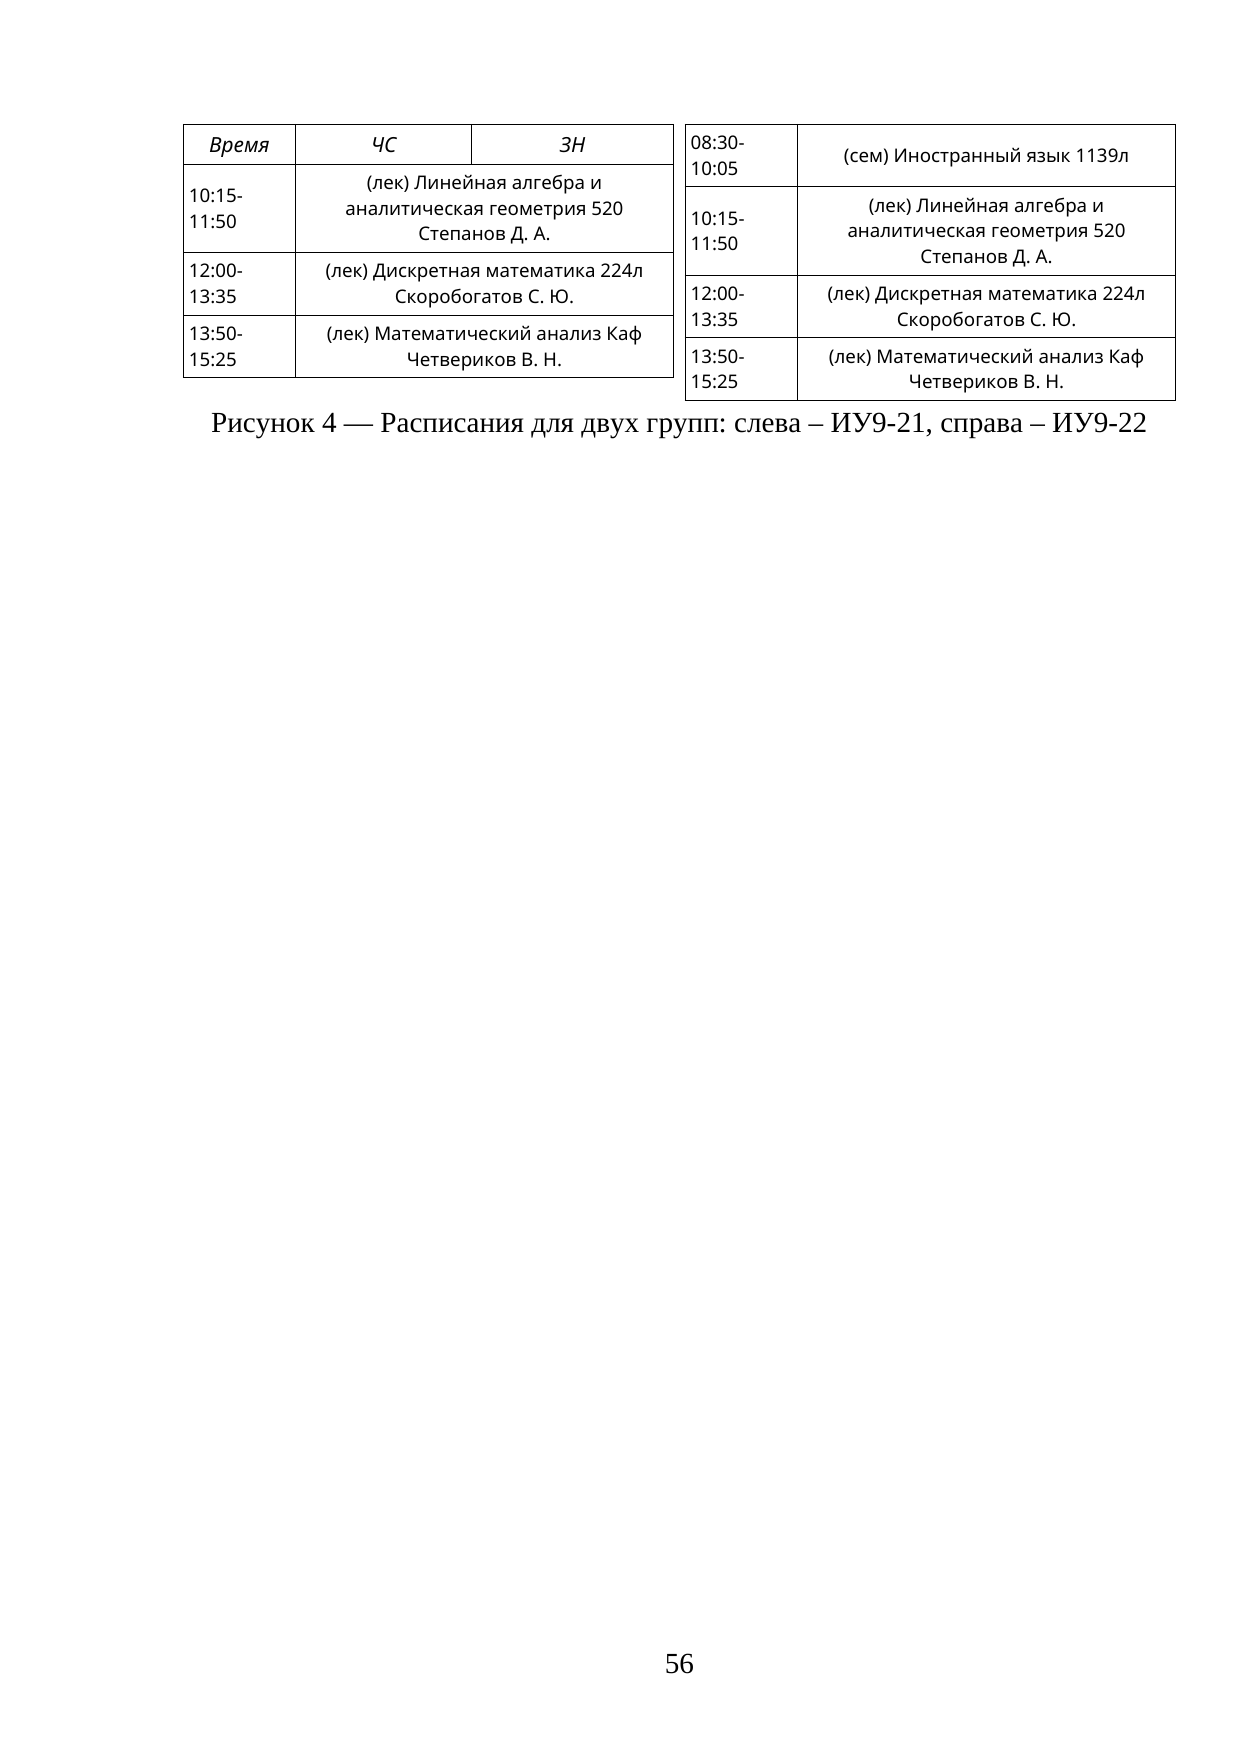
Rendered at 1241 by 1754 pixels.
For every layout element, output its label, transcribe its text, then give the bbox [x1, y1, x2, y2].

table_cell (лек) Линейная алгебра и аналитическая геометрия 520 Степанов Д. А. [296, 165, 673, 252]
table_header ЗН [472, 125, 673, 164]
table_header [177, 118, 679, 406]
table_cell 12:00-13:35 [686, 276, 797, 337]
table_cell (лек) Линейная алгебра и аналитическая геометрия 520 Степанов Д. А. [798, 187, 1175, 274]
table_cell 08:30-10:05 [686, 125, 797, 186]
table_header [679, 118, 1181, 406]
table_header ЧС [296, 125, 471, 164]
table_cell (лек) Математический анализ Каф Четвериков В. Н. [798, 338, 1175, 400]
table_cell (сем) Иностранный язык 1139л [798, 125, 1175, 186]
table_cell (лек) Математический анализ Каф Четвериков В. Н. [296, 316, 673, 377]
table_header Время [184, 125, 295, 164]
table_cell 10:15-11:50 [686, 187, 797, 274]
table_cell (лек) Дискретная математика 224л Скоробогатов С. Ю. [296, 253, 673, 314]
table_cell (лек) Дискретная математика 224л Скоробогатов С. Ю. [798, 276, 1175, 337]
list Рисунок 4 — Расписания для двух групп: слева – ИУ9-21, справа – ИУ9-22 [177, 406, 1181, 439]
table_cell 13:50-15:25 [184, 316, 295, 377]
table_cell 10:15-11:50 [184, 165, 295, 252]
table_cell 12:00-13:35 [184, 253, 295, 314]
table_cell 13:50-15:25 [686, 338, 797, 400]
